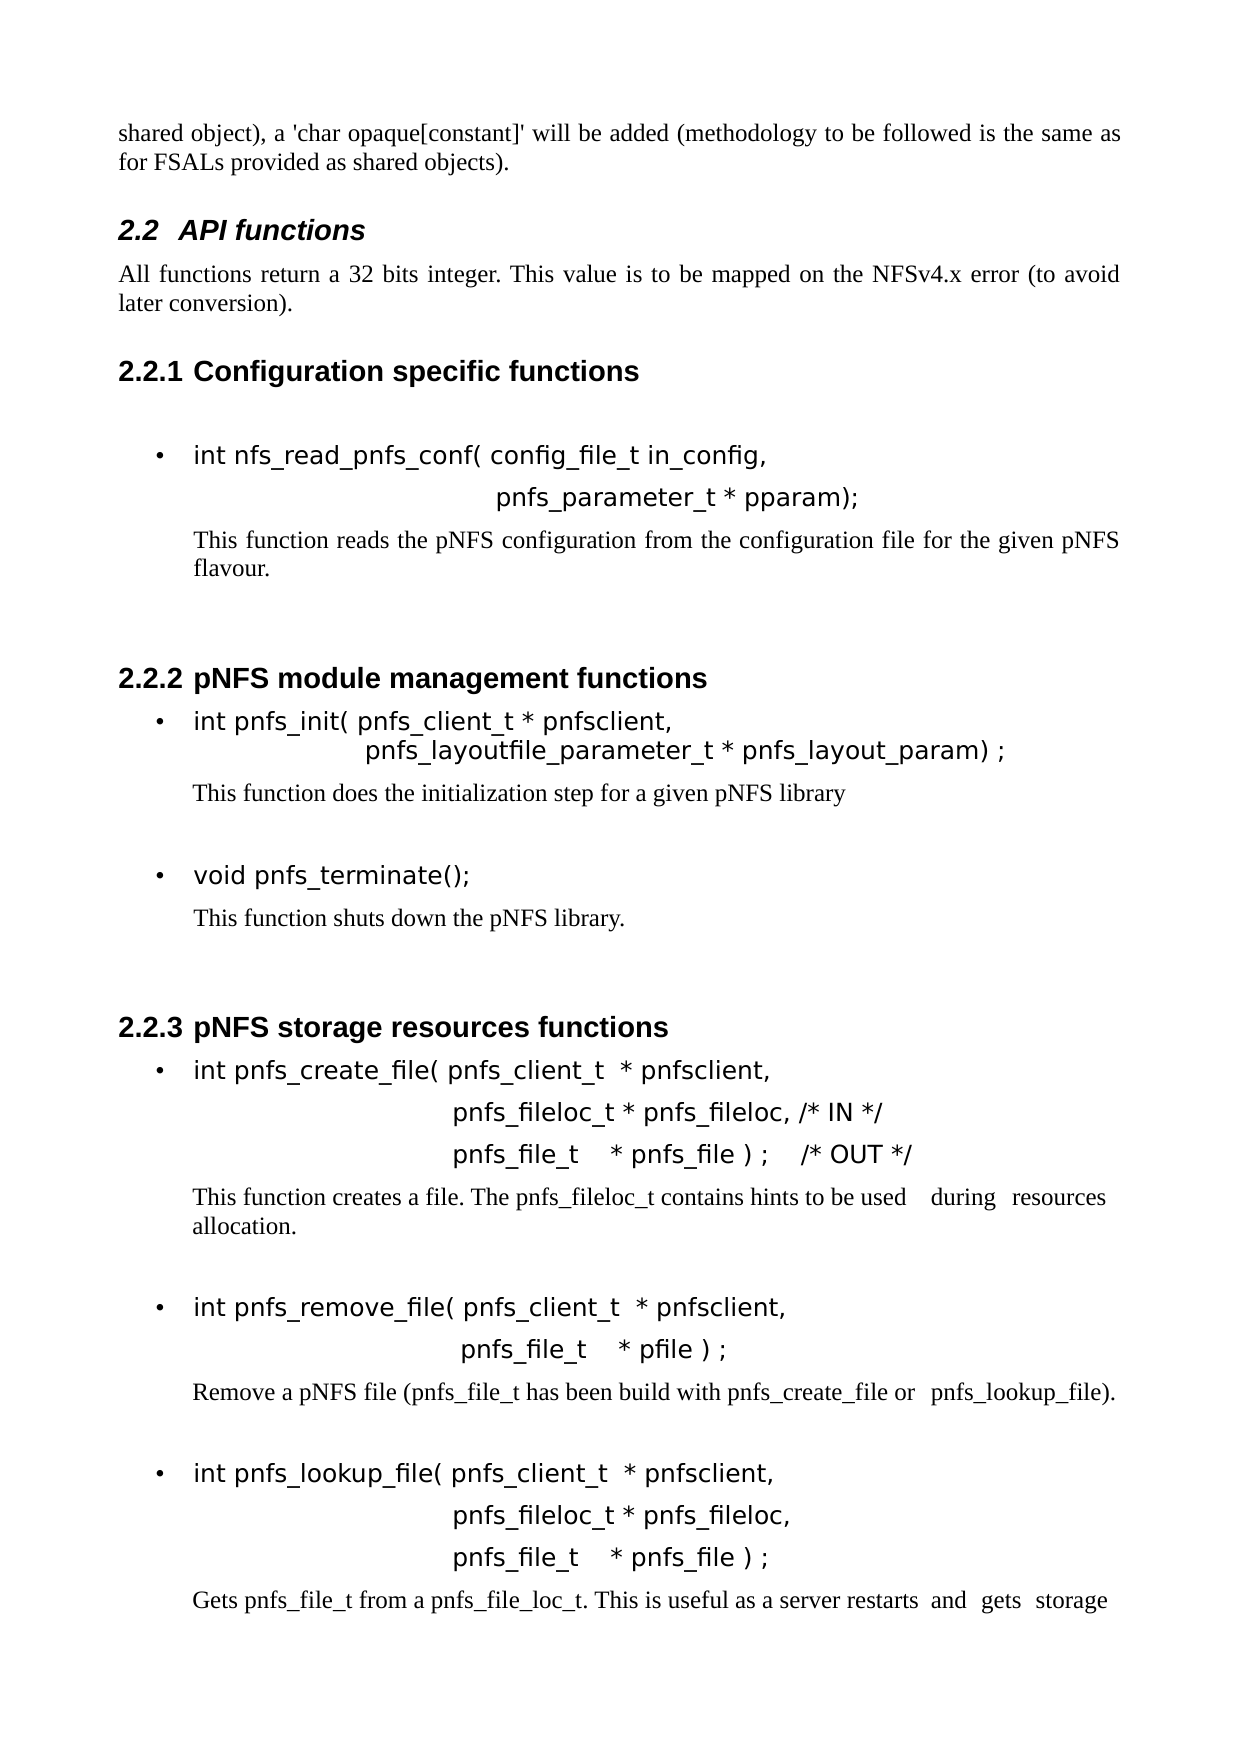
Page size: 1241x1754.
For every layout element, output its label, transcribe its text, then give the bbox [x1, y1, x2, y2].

subtitle Configuration specific functions [118, 354, 1122, 388]
list int pnfs_lookup_file( pnfs_client_t * pnfsclient, [156, 1460, 1122, 1489]
list int pnfs_create_file( pnfs_client_t * pnfsclient, [156, 1057, 1122, 1086]
text pnfs_fileloc_t * pnfs_fileloc, [118, 1501, 1122, 1531]
text pnfs_file_t * pfile ) ; [118, 1335, 1122, 1364]
list int pnfs_init( pnfs_client_t * pnfsclient, [156, 707, 1122, 736]
text pnfs_file_t * pnfs_file ) ; [118, 1543, 1122, 1572]
text pnfs_fileloc_t * pnfs_fileloc, /* IN */ [118, 1098, 1122, 1127]
subtitle API functions [118, 213, 1122, 247]
text pnfs_file_t * pnfs_file ) ; /* OUT */ [118, 1140, 1122, 1169]
text This function does the initialization step for a given pNFS library [118, 778, 1122, 807]
list void pnfs_terminate(); [156, 861, 1122, 891]
text Gets pnfs_file_t from a pnfs_file_loc_t. This is useful as a server restarts and gets storage [118, 1585, 1122, 1613]
list pnfs_parameter_t * pparam); [156, 483, 1122, 512]
text Remove a pNFS file (pnfs_file_t has been build with pnfs_create_file or pnfs_lookup_file). [118, 1377, 1122, 1406]
list This function reads the pNFS configuration from the configuration file for the given pNFS flavour. [156, 525, 1122, 582]
list int nfs_read_pnfs_conf( config_file_t in_config, [156, 441, 1122, 471]
text All functions return a 32 bits integer. This value is to be mapped on the NFSv4.x error (to avoid later conversion). [118, 259, 1122, 317]
text This function creates a file. The pnfs_fileloc_t contains hints to be used during resources allocation. [118, 1182, 1122, 1239]
subtitle pNFS module management functions [118, 661, 1122, 694]
subtitle pNFS storage resources functions [118, 1011, 1122, 1044]
text pnfs_layoutfile_parameter_t * pnfs_layout_param) ; [118, 736, 1122, 765]
text shared object), a 'char opaque[constant]' will be added (methodology to be followed is the same as for FSALs provided as shared objects). [118, 118, 1122, 176]
list int pnfs_remove_file( pnfs_client_t * pnfsclient, [156, 1293, 1122, 1322]
list This function shuts down the pNFS library. [156, 903, 1122, 932]
